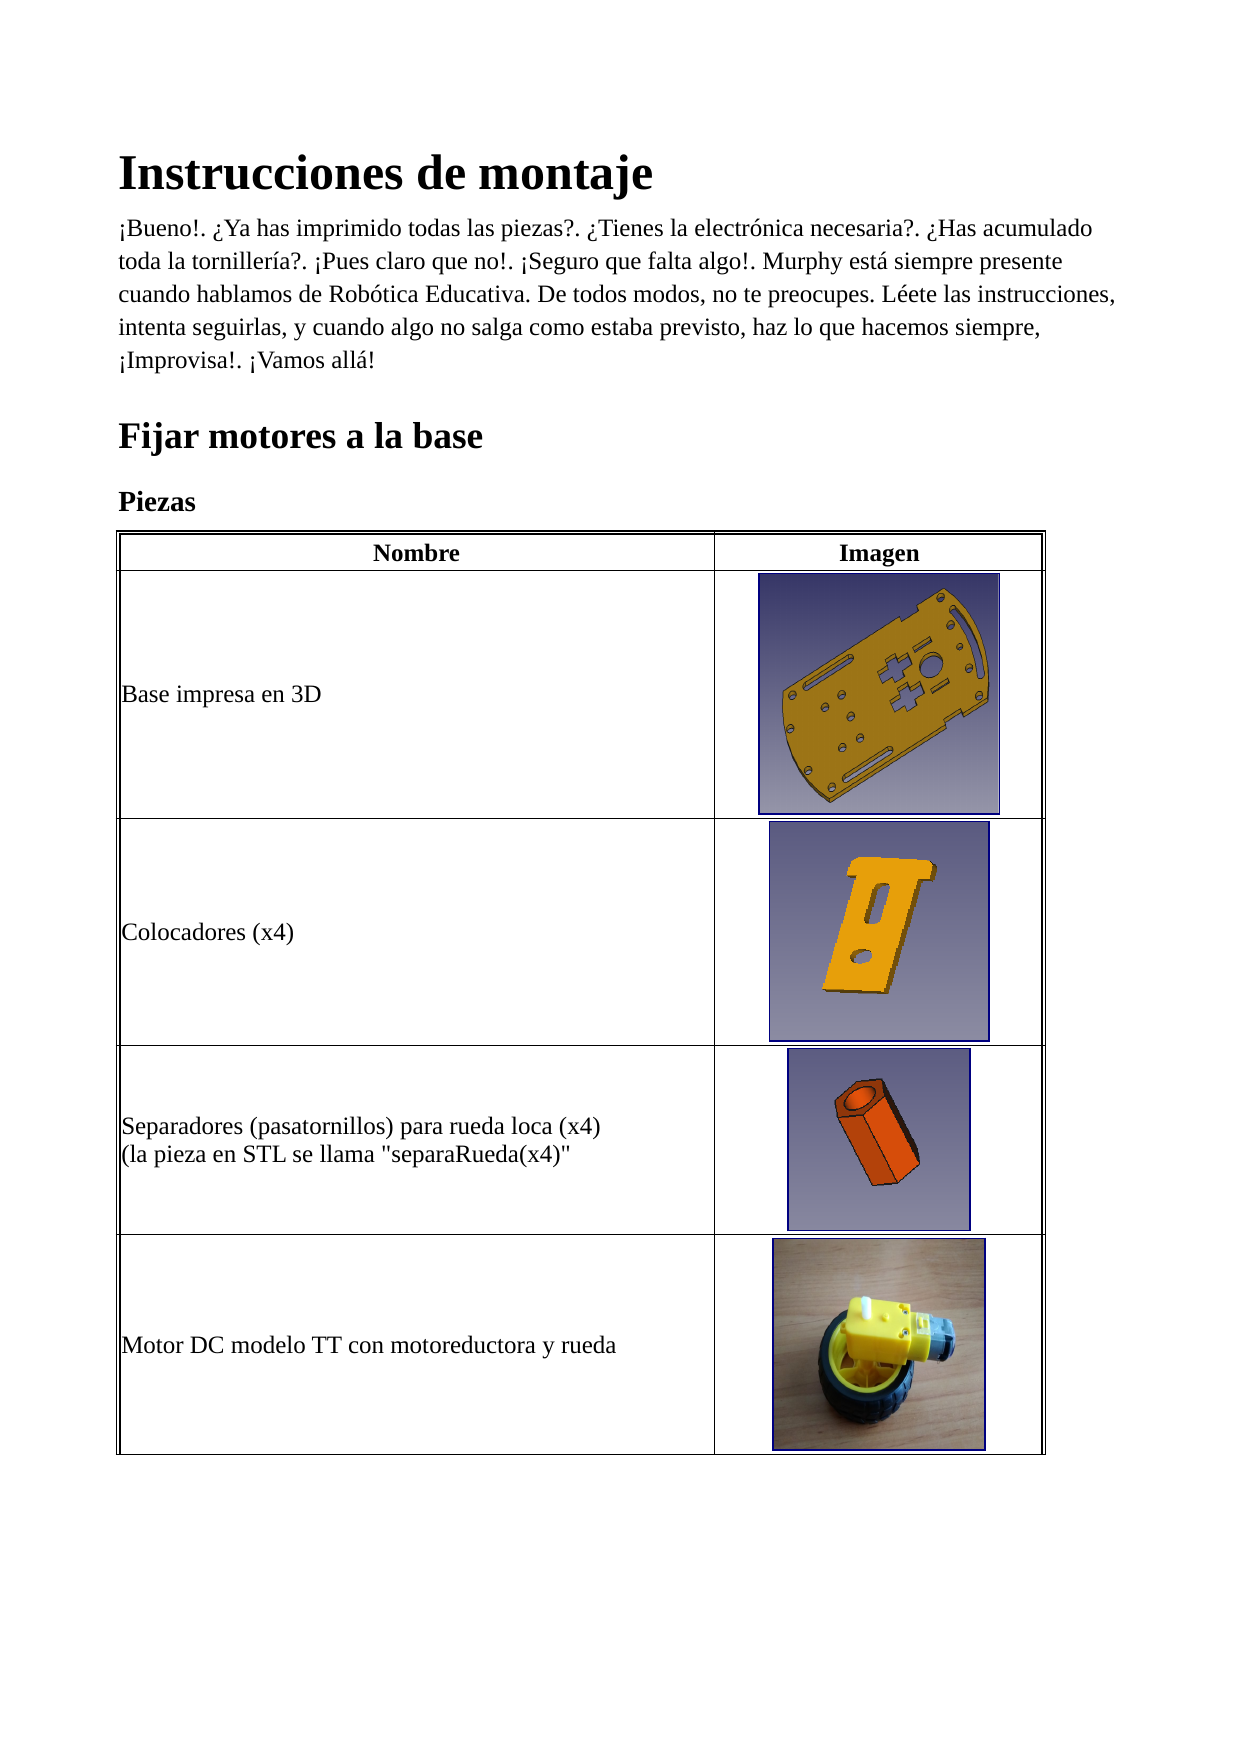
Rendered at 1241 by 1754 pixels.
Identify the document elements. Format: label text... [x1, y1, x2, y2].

picture [770, 822, 988, 1040]
table_header Nombre [121, 535, 714, 569]
table_cell [715, 1235, 1041, 1454]
text ¡Bueno!. ¿Ya has imprimido todas las piezas?. ¿Tienes la electrónica necesaria?. ¿Has acumulado toda la tornillería?. ¡Pues claro que no!. ¡Seguro que falta algo!. Murphy está siempre presente cuando hablamos de Robótica Educativa. De todos modos, no te preocupes. Léete las instrucciones, intenta seguirlas, y cuando algo no salga como estaba previsto, haz lo que hacemos siempre, ¡Improvisa!. ¡Vamos allá! [118, 213, 1122, 374]
table_header Imagen [715, 535, 1041, 569]
table_cell Colocadores (x4) [121, 819, 714, 1045]
subtitle Piezas [118, 484, 1122, 517]
picture [774, 1239, 984, 1449]
subtitle Instrucciones de montaje [118, 143, 1122, 201]
picture [760, 574, 999, 813]
table_cell Base impresa en 3D [121, 571, 714, 817]
subtitle Fijar motores a la base [118, 414, 1122, 457]
table_cell [715, 1046, 1041, 1234]
table_cell Separadores (pasatornillos) para rueda loca (x4) (la pieza en STL se llama "separaRueda(x4)" [121, 1046, 714, 1234]
picture [789, 1049, 969, 1230]
table_cell Motor DC modelo TT con motoreductora y rueda [121, 1235, 714, 1454]
table_cell [715, 819, 1041, 1045]
table_cell [715, 571, 1041, 817]
